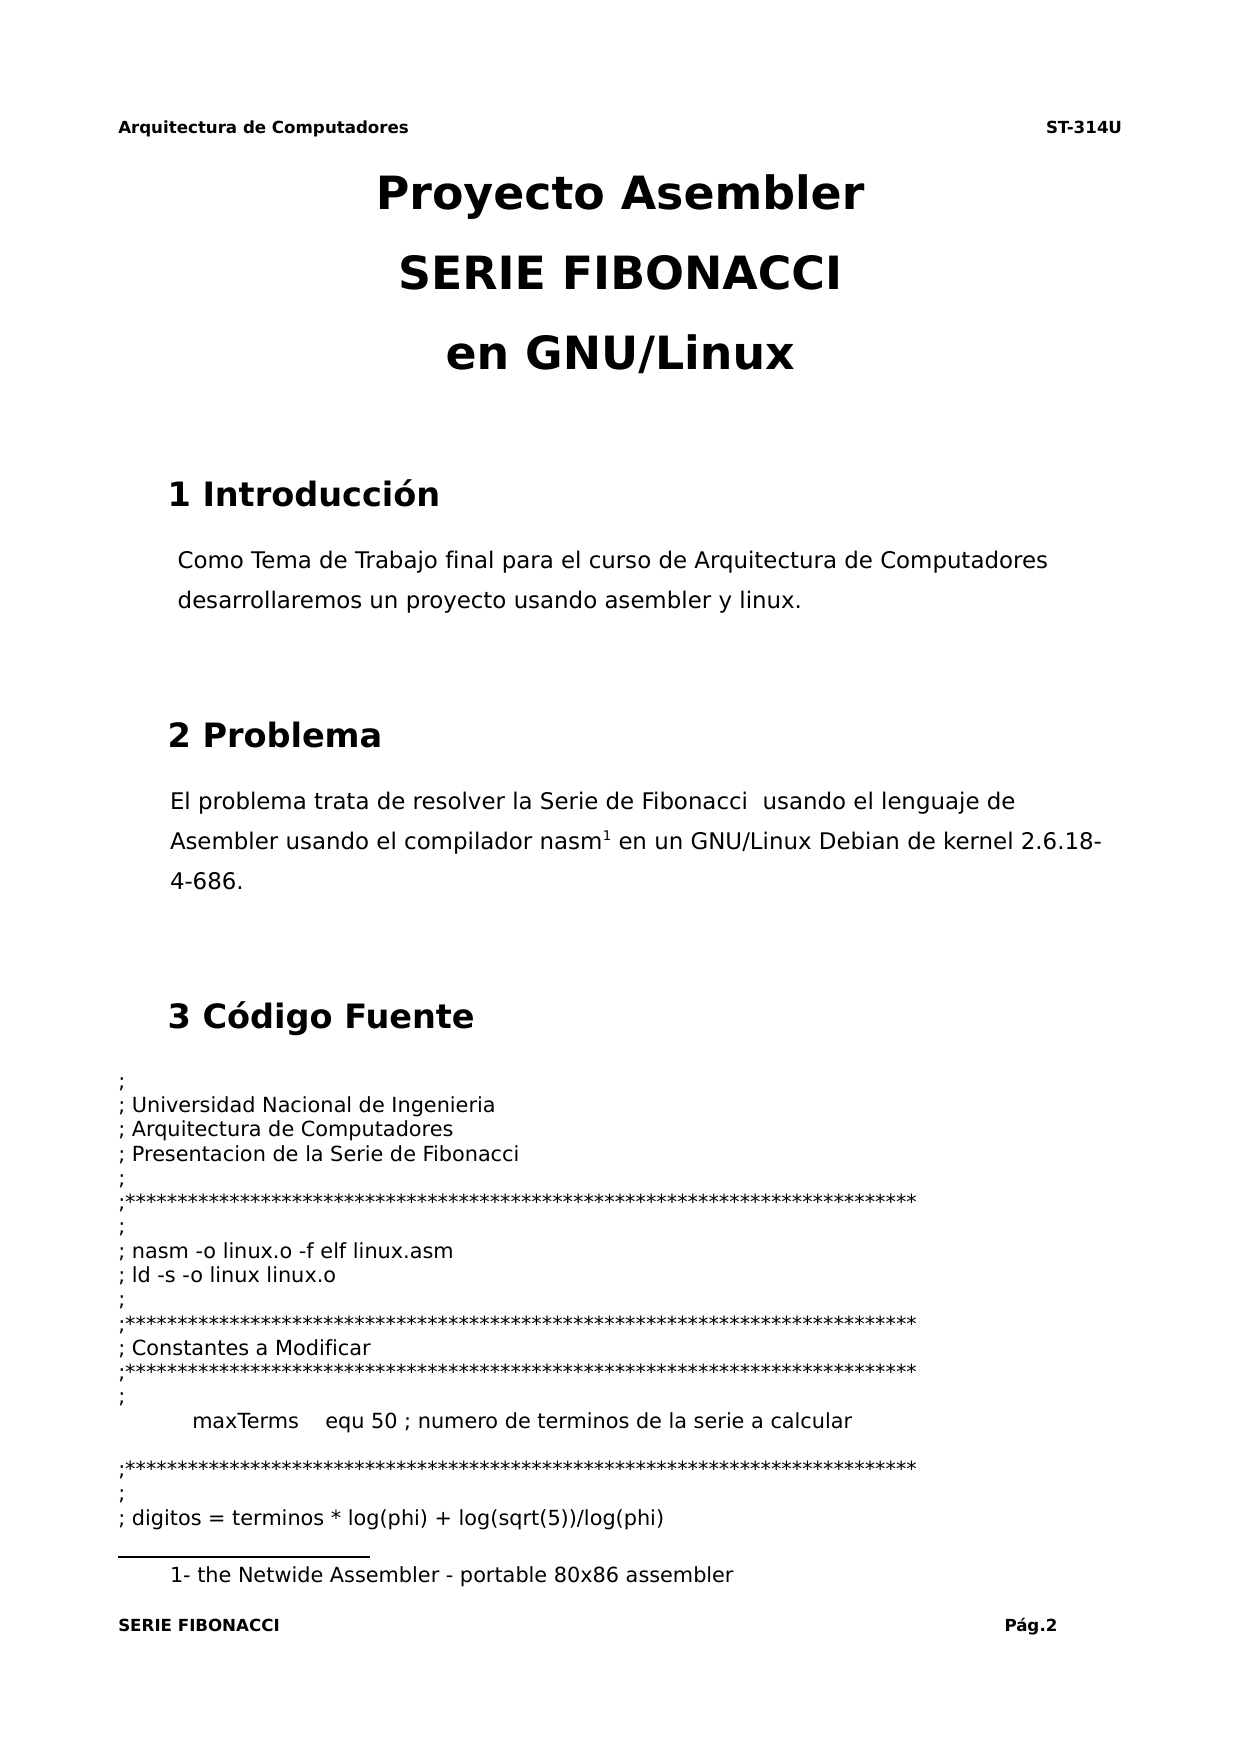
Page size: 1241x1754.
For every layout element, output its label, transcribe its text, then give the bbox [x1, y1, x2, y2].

text ; Universidad Nacional de Ingenieria [118, 1093, 1122, 1117]
text ; ld -s -o linux linux.o [118, 1263, 1122, 1287]
text ; [118, 1287, 1122, 1312]
text ;**************************************************************************** [118, 1457, 1122, 1481]
subtitle Introducción [156, 476, 1122, 515]
text Proyecto Asembler [118, 167, 1122, 220]
text ; [118, 1384, 1122, 1409]
subtitle Código Fuente [156, 998, 1122, 1037]
subtitle Problema [156, 717, 1122, 756]
text ; Presentacion de la Serie de Fibonacci [118, 1142, 1122, 1166]
text El problema trata de resolver la Serie de Fibonacci usando el lenguaje de Asembler usando el compilador nasm en un GNU/Linux Debian de kernel 2.6.18-4-686. [170, 788, 1122, 894]
list Como Tema de Trabajo final para el curso de Arquitectura de Computadores desarrollaremos un proyecto usando asembler y linux. [140, 547, 1122, 613]
text ; nasm -o linux.o -f elf linux.asm [118, 1239, 1122, 1263]
text ; [118, 1166, 1122, 1190]
text ; Constantes a Modificar [118, 1336, 1122, 1360]
text SERIE FIBONACCI [118, 247, 1122, 300]
text - the Netwide Assembler - portable 80x86 assembler [170, 1563, 1122, 1587]
text ; digitos = terminos * log(phi) + log(sqrt(5))/log(phi) [118, 1506, 1122, 1530]
text maxTerms equ 50 ; numero de terminos de la serie a calcular [118, 1409, 1122, 1433]
text ; [118, 1214, 1122, 1239]
text en GNU/Linux [118, 327, 1122, 380]
text ;**************************************************************************** [118, 1360, 1122, 1384]
text ; Arquitectura de Computadores [118, 1117, 1122, 1142]
text ; [118, 1069, 1122, 1093]
text ; [118, 1481, 1122, 1506]
text ;**************************************************************************** [118, 1312, 1122, 1336]
text ;**************************************************************************** [118, 1190, 1122, 1214]
